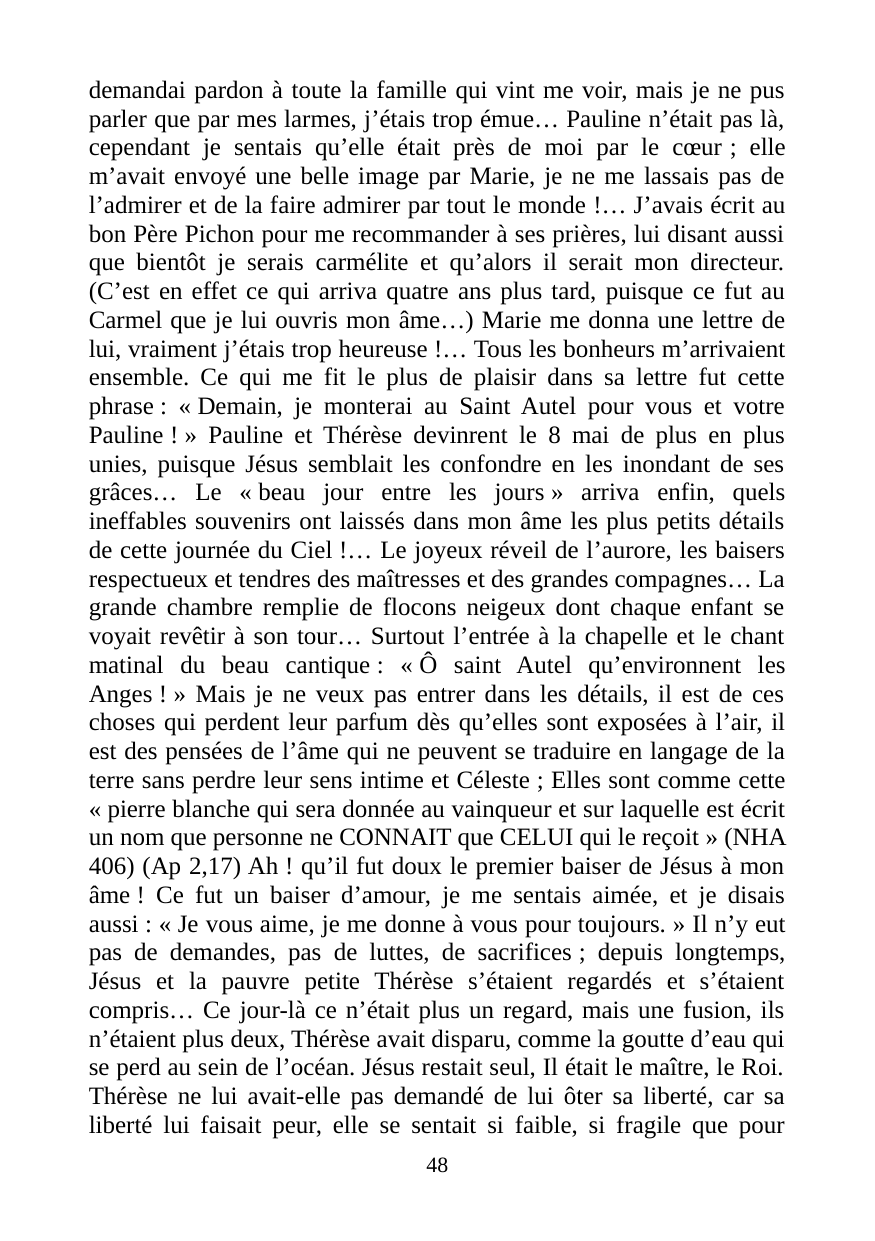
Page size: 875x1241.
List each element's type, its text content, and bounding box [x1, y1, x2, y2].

text demandai pardon à toute la famille qui vint me voir, mais je ne pus parler que par mes larmes, j’étais trop émue… Pauline n’était pas là, cependant je sentais qu’elle était près de moi par le cœur ; elle m’avait envoyé une belle image par Marie, je ne me lassais pas de l’admirer et de la faire admirer par tout le monde !… J’avais écrit au bon Père Pichon pour me recommander à ses prières, lui disant aussi que bientôt je serais carmélite et qu’alors il serait mon directeur. (C’est en effet ce qui arriva quatre ans plus tard, puisque ce fut au Carmel que je lui ouvris mon âme…) Marie me donna une lettre de lui, vraiment j’étais trop heureuse !… Tous les bonheurs m’arrivaient ensemble. Ce qui me fit le plus de plaisir dans sa lettre fut cette phrase : « Demain, je monterai au Saint Autel pour vous et votre Pauline ! » Pauline et Thérèse devinrent le 8 mai de plus en plus unies, puisque Jésus semblait les confondre en les inondant de ses grâces… Le « beau jour entre les jours » arriva enfin, quels ineffables souvenirs ont laissés dans mon âme les plus petits détails de cette journée du Ciel !… Le joyeux réveil de l’aurore, les baisers respectueux et tendres des maîtresses et des grandes compagnes… La grande chambre remplie de flocons neigeux dont chaque enfant se voyait revêtir à son tour… Surtout l’entrée à la chapelle et le chant matinal du beau cantique : « Ô saint Autel qu’environnent les Anges ! » Mais je ne veux pas entrer dans les détails, il est de ces choses qui perdent leur parfum dès qu’elles sont exposées à l’air, il est des pensées de l’âme qui ne peuvent se traduire en langage de la terre sans perdre leur sens intime et Céleste ; Elles sont comme cette « pierre blanche qui sera donnée au vainqueur et sur laquelle est écrit un nom que personne ne CONNAIT que CELUI qui le reçoit » (NHA 406) (Ap 2,17) Ah ! qu’il fut doux le premier baiser de Jésus à mon âme ! Ce fut un baiser d’amour, je me sentais aimée, et je disais aussi : « Je vous aime, je me donne à vous pour toujours. » Il n’y eut pas de demandes, pas de luttes, de sacrifices ; depuis longtemps, Jésus et la pauvre petite Thérèse s’étaient regardés et s’étaient compris… Ce jour-là ce n’était plus un regard, mais une fusion, ils n’étaient plus deux, Thérèse avait disparu, comme la goutte d’eau qui se perd au sein de l’océan. Jésus restait seul, Il était le maître, le Roi. Thérèse ne lui avait-elle pas demandé de lui ôter sa liberté, car sa liberté lui faisait peur, elle se sentait si faible, si fragile que pour [88, 75, 786, 1139]
